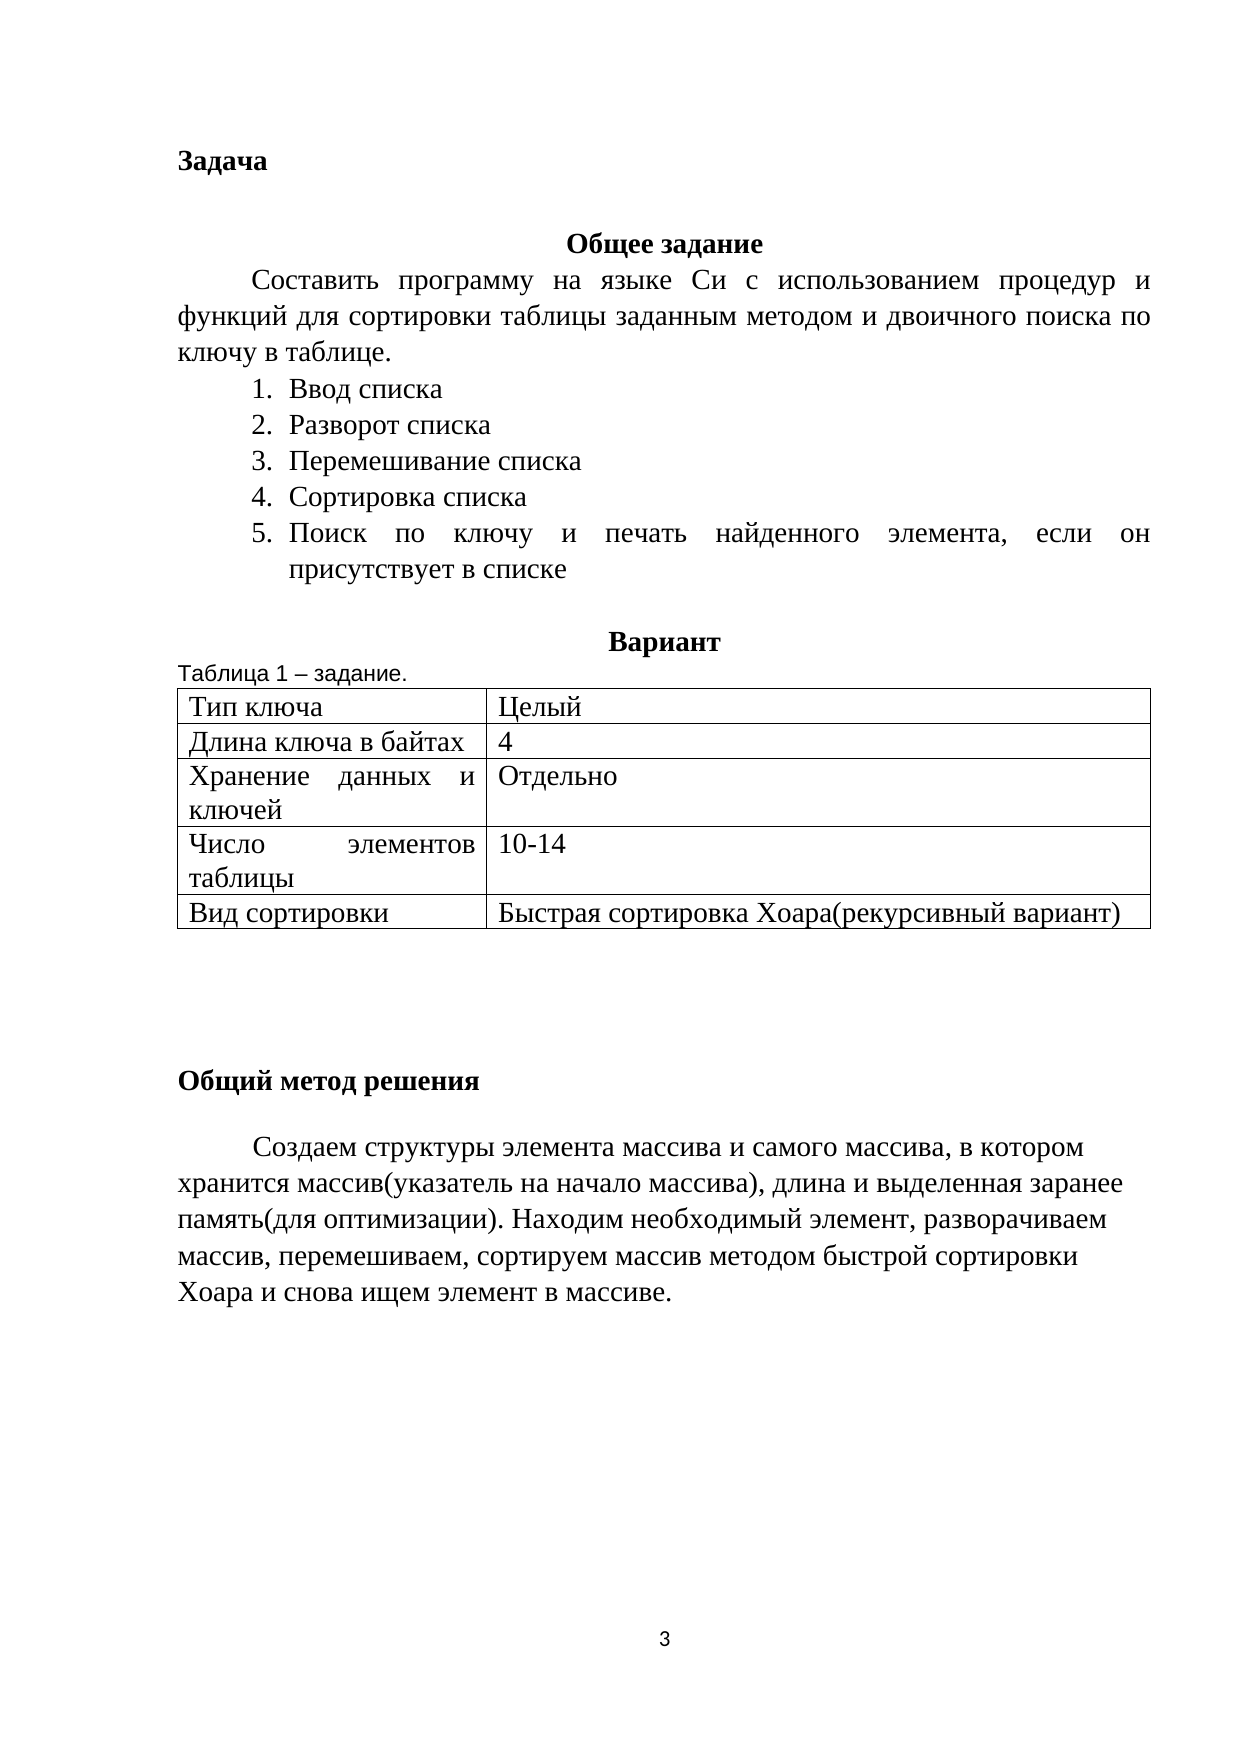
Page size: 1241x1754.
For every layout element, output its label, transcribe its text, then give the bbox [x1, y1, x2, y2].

table_cell Число элементов таблицы [178, 827, 486, 894]
table_cell 10-14 [487, 827, 1150, 894]
text Вариант [177, 624, 1152, 657]
text Таблица 1 – задание. [177, 660, 1152, 686]
subtitle Задача [177, 143, 1152, 177]
subtitle Общий метод решения [177, 1063, 1152, 1096]
table_header Тип ключа [178, 689, 486, 723]
table_cell Быстрая сортировка Хоара(рекурсивный вариант) [487, 895, 1150, 928]
list Сортировка списка [251, 479, 1152, 513]
table_cell Хранение данных и ключей [178, 759, 486, 826]
list Ввод списка [251, 371, 1152, 404]
list Разворот списка [251, 407, 1152, 440]
text Составить программу на языке Си с использованием процедур и функций для сортировки таблицы заданным методом и двоичного поиска по ключу в таблице. [177, 262, 1152, 368]
text Создаем структуры элемента массива и самого массива, в котором хранится массив(указатель на начало массива), длина и выделенная заранее память(для оптимизации). Находим необходимый элемент, разворачиваем массив, перемешиваем, сортируем массив методом быстрой сортировки Хоара и снова ищем элемент в массиве. [177, 1129, 1152, 1307]
table_cell Длина ключа в байтах [178, 724, 486, 757]
list Перемешивание списка [251, 443, 1152, 477]
table_cell Отдельно [487, 759, 1150, 826]
table_header Целый [487, 689, 1150, 723]
table_cell Вид сортировки [178, 895, 486, 928]
list Поиск по ключу и печать найденного элемента, если он присутствует в списке [251, 515, 1152, 585]
text Общее задание [177, 226, 1152, 260]
table_cell 4 [487, 724, 1150, 757]
